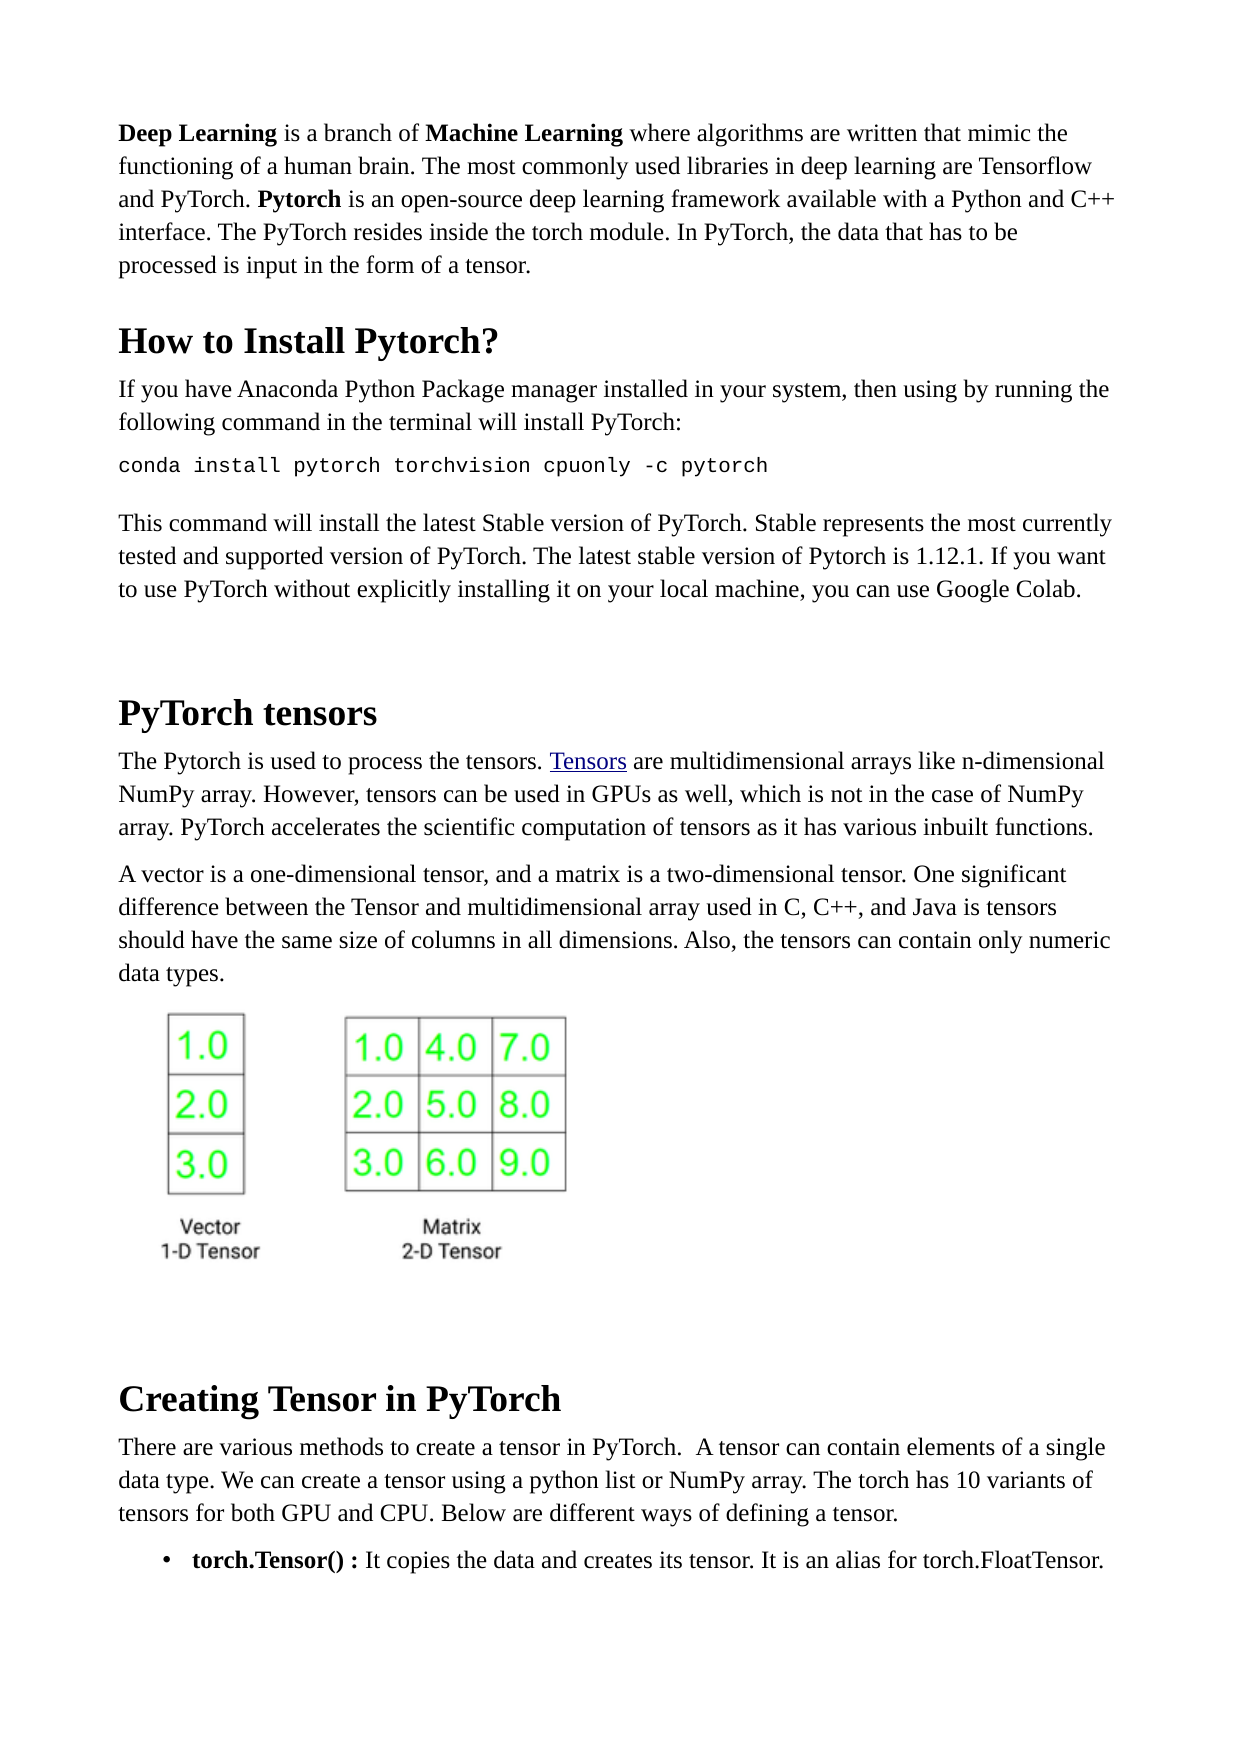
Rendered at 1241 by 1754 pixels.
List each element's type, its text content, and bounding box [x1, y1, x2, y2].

subtitle Creating Tensor in PyTorch [118, 1376, 1122, 1419]
text conda install pytorch torchvision cpuonly -c pytorch [118, 455, 1122, 478]
subtitle How to Install Pytorch? [118, 319, 1122, 362]
text This command will install the latest Stable version of PyTorch. Stable represents the most currently tested and supported version of PyTorch. The latest stable version of Pytorch is 1.12.1. If you want to use PyTorch without explicitly installing it on your local machine, you can use Google Colab. [118, 508, 1122, 603]
text If you have Anaconda Python Package manager installed in your system, then using by running the following command in the terminal will install PyTorch: [118, 374, 1122, 436]
text The Pytorch is used to process the tensors. Tensors are multidimensional arrays like n-dimensional NumPy array. However, tensors can be used in GPUs as well, which is not in the case of NumPy array. PyTorch accelerates the scientific computation of tensors as it has various inbuilt functions. [118, 746, 1122, 841]
text Deep Learning is a branch of Machine Learning where algorithms are written that mimic the functioning of a human brain. The most commonly used libraries in deep learning are Tensorflow and PyTorch. Pytorch is an open-source deep learning framework available with a Python and C++ interface. The PyTorch resides inside the torch module. In PyTorch, the data that has to be processed is input in the form of a tensor. [118, 118, 1122, 279]
text A vector is a one-dimensional tensor, and a matrix is a two-dimensional tensor. One significant difference between the Tensor and multidimensional array used in C, C++, and Java is tensors should have the same size of columns in all dimensions. Also, the tensors can contain only numeric data types. [118, 859, 1122, 987]
list torch.Tensor() : It copies the data and creates its tensor. It is an alias for torch.FloatTensor. [162, 1545, 1122, 1574]
picture [118, 1006, 587, 1289]
subtitle PyTorch tensors [118, 690, 1122, 733]
text There are various methods to create a tensor in PyTorch. A tensor can contain elements of a single data type. We can create a tensor using a python list or NumPy array. The torch has 10 variants of tensors for both GPU and CPU. Below are different ways of defining a tensor. [118, 1432, 1122, 1527]
